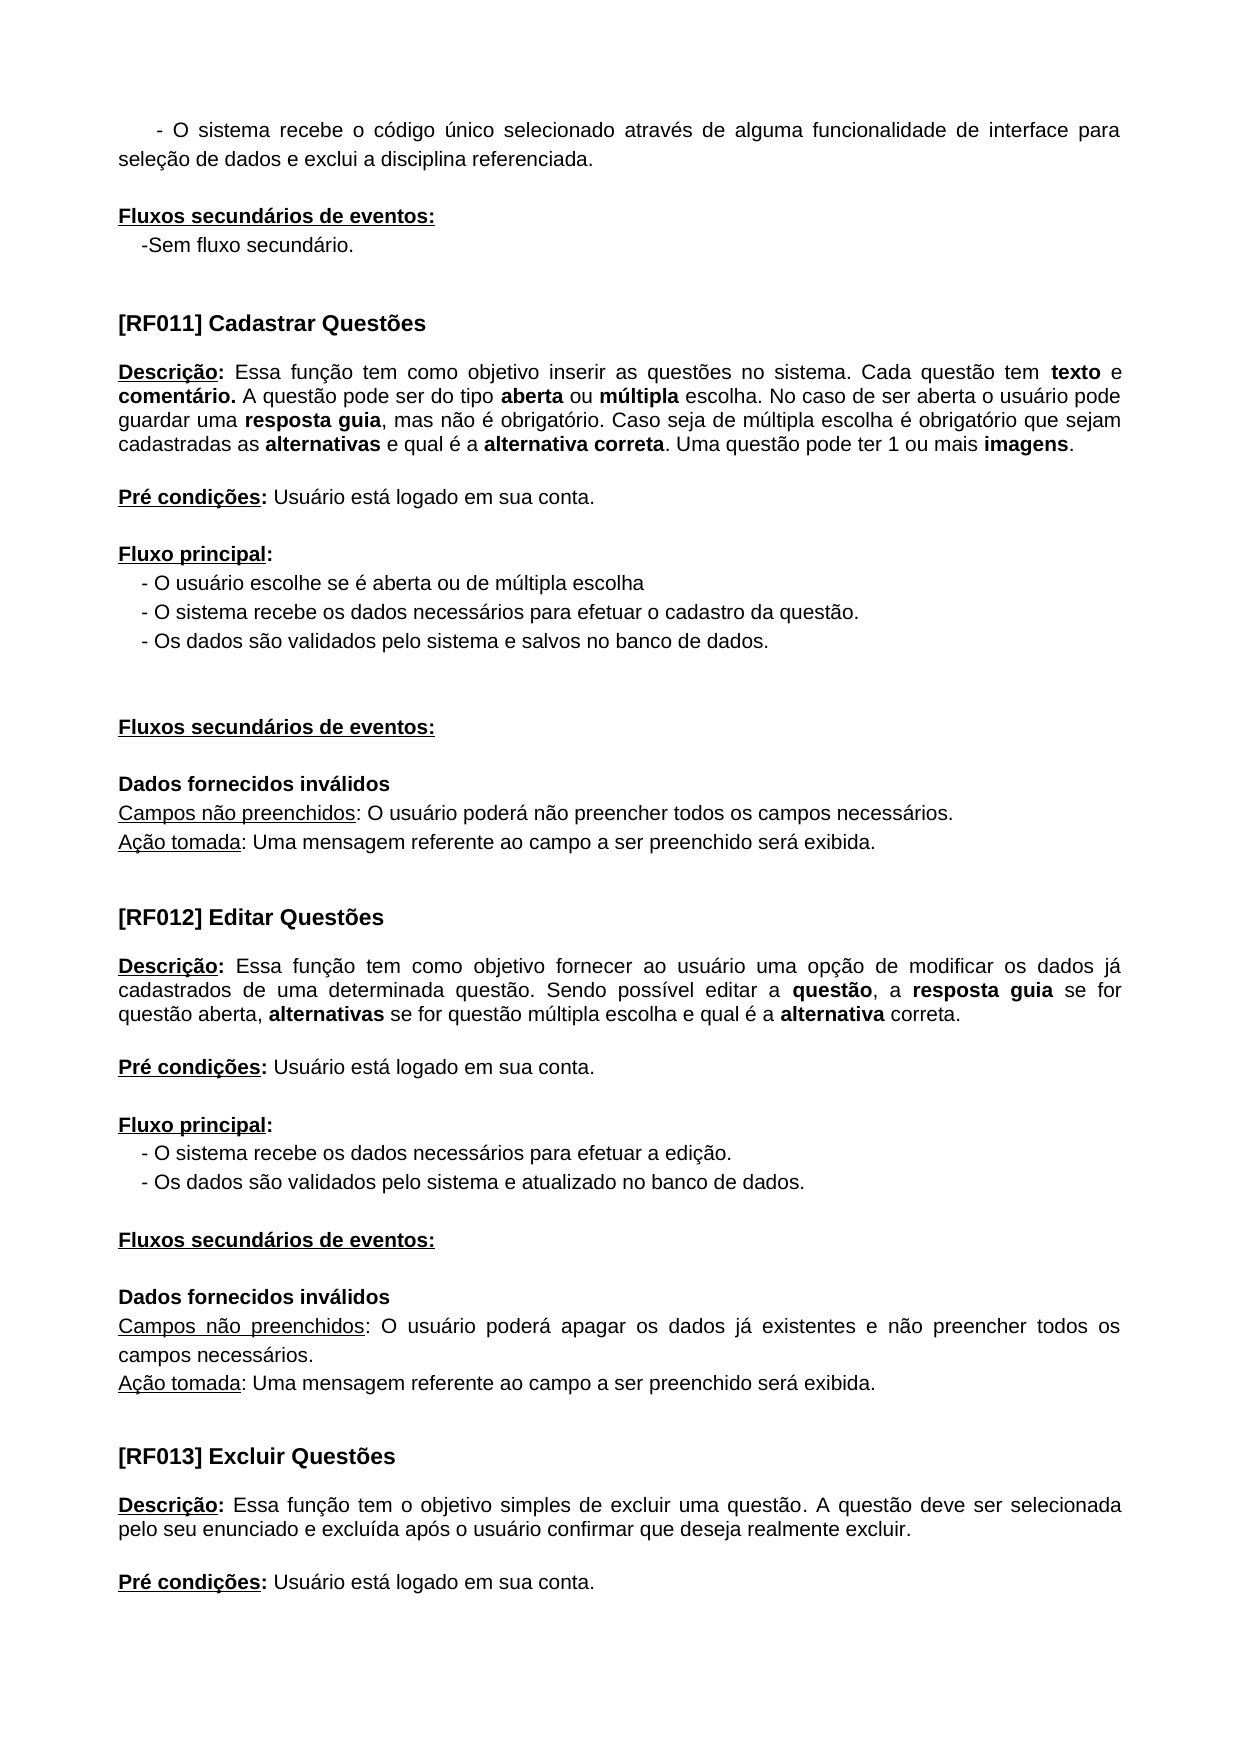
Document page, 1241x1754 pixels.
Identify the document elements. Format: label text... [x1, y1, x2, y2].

text [RF013] Excluir Questões [118, 1443, 1122, 1469]
text Fluxos secundários de eventos: [118, 204, 1122, 228]
text Dados fornecidos inválidos [118, 1285, 1122, 1309]
text Descrição: Essa função tem como objetivo fornecer ao usuário uma opção de modificar os dados já cadastrados de uma determinada questão. Sendo possível editar a questão, a resposta guia se for questão aberta, alternativas se for questão múltipla escolha e qual é a alternativa correta. [118, 954, 1122, 1026]
text Pré condições: Usuário está logado em sua conta. [118, 1055, 1122, 1079]
text - Os dados são validados pelo sistema e atualizado no banco de dados. [118, 1170, 1122, 1194]
text Descrição: Essa função tem o objetivo simples de excluir uma questão. A questão deve ser selecionada pelo seu enunciado e excluída após o usuário confirmar que deseja realmente excluir. [118, 1493, 1122, 1541]
text Dados fornecidos inválidos [118, 772, 1122, 796]
text Descrição: Essa função tem como objetivo inserir as questões no sistema. Cada questão tem texto e comentário. A questão pode ser do tipo aberta ou múltipla escolha. No caso de ser aberta o usuário pode guardar uma resposta guia, mas não é obrigatório. Caso seja de múltipla escolha é obrigatório que sejam cadastradas as alternativas e qual é a alternativa correta. Uma questão pode ter 1 ou mais imagens. [118, 360, 1122, 456]
text Fluxo principal: [118, 1112, 1122, 1136]
text Ação tomada: Uma mensagem referente ao campo a ser preenchido será exibida. [118, 830, 1122, 854]
text - O sistema recebe os dados necessários para efetuar o cadastro da questão. [118, 600, 1122, 624]
text Pré condições: Usuário está logado em sua conta. [118, 1570, 1122, 1594]
text -Sem fluxo secundário. [118, 233, 1122, 257]
text - O sistema recebe os dados necessários para efetuar a edição. [118, 1141, 1122, 1165]
text [RF012] Editar Questões [118, 904, 1122, 930]
text Campos não preenchidos: O usuário poderá não preencher todos os campos necessários. [118, 801, 1122, 825]
text Campos não preenchidos: O usuário poderá apagar os dados já existentes e não preencher todos os campos necessários. [118, 1314, 1122, 1366]
text Fluxo principal: [118, 542, 1122, 566]
text [RF011] Cadastrar Questões [118, 310, 1122, 336]
text Fluxos secundários de eventos: [118, 1227, 1122, 1251]
text - O usuário escolhe se é aberta ou de múltipla escolha [118, 571, 1122, 595]
text Pré condições: Usuário está logado em sua conta. [118, 485, 1122, 509]
text Fluxos secundários de eventos: [118, 715, 1122, 739]
text - O sistema recebe o código único selecionado através de alguma funcionalidade de interface para seleção de dados e exclui a disciplina referenciada. [118, 118, 1122, 171]
text Ação tomada: Uma mensagem referente ao campo a ser preenchido será exibida. [118, 1371, 1122, 1395]
text - Os dados são validados pelo sistema e salvos no banco de dados. [118, 628, 1122, 652]
